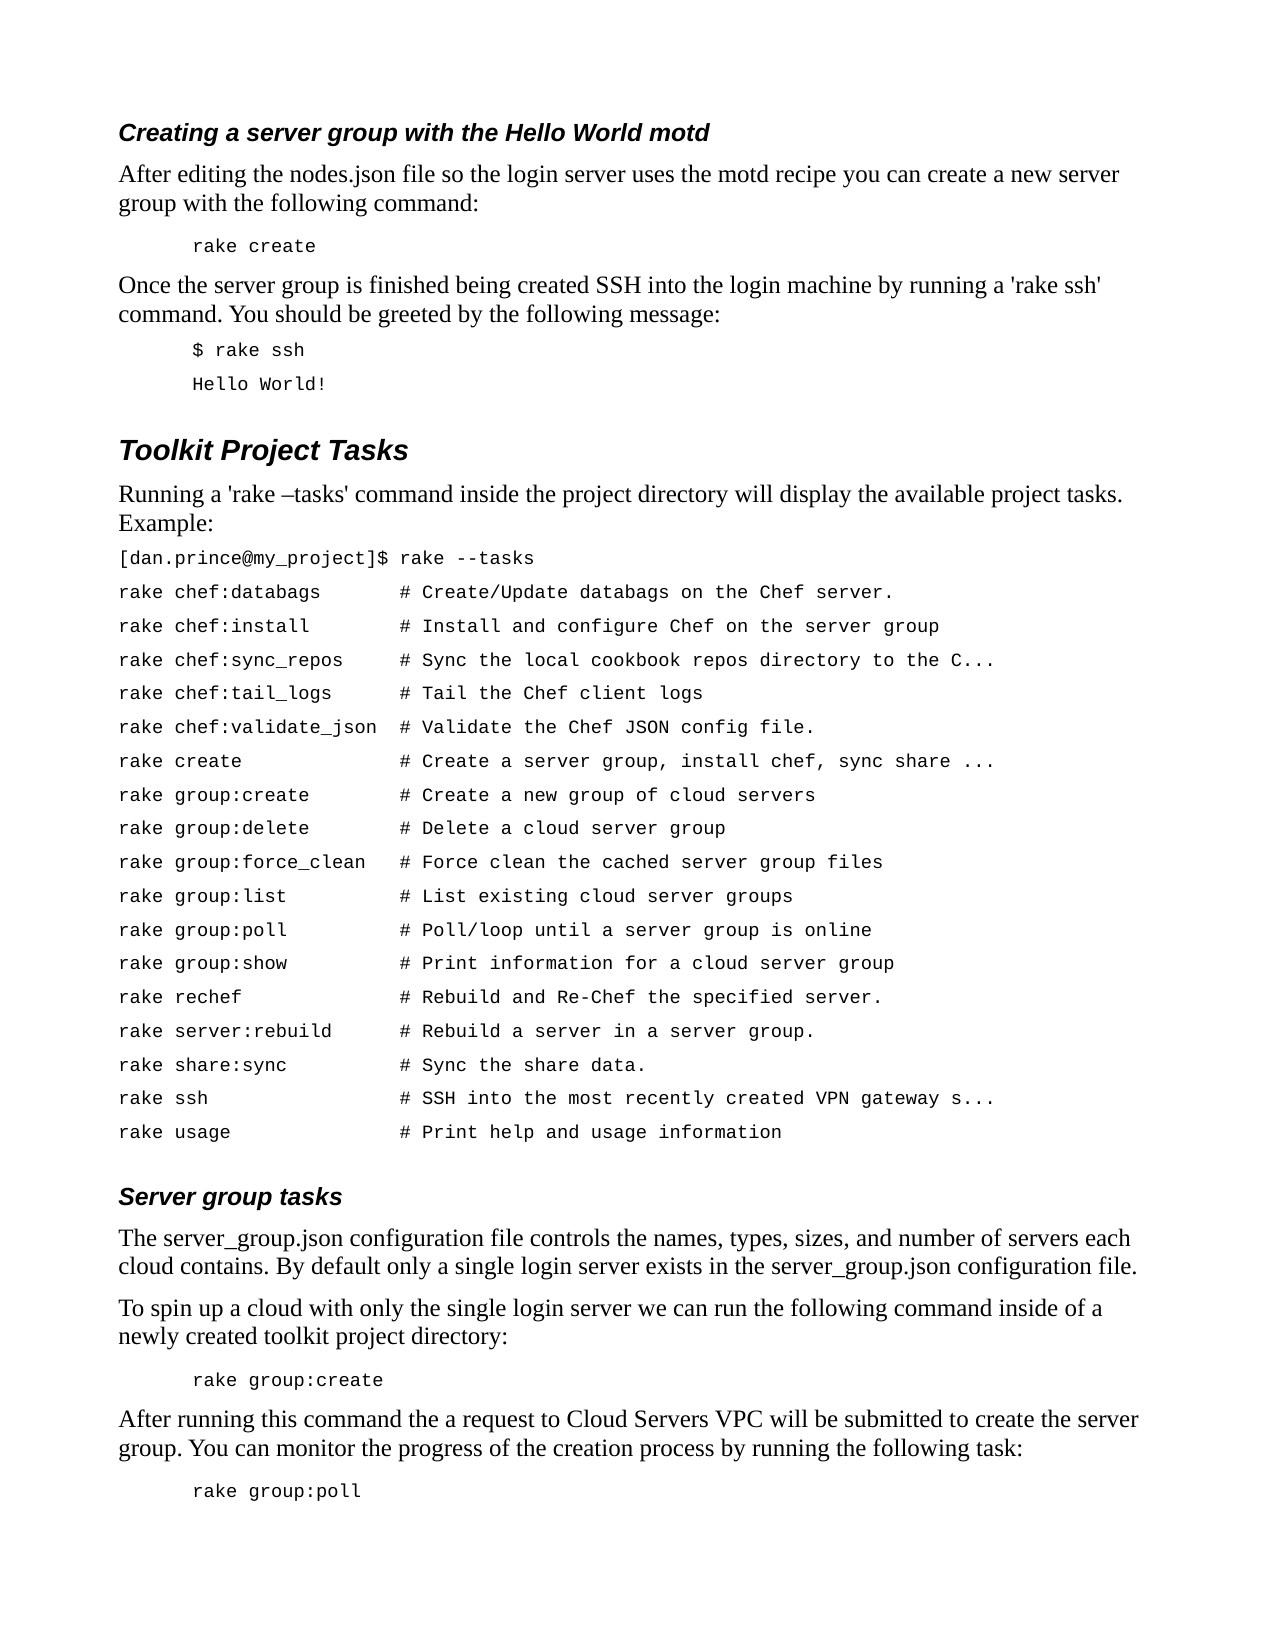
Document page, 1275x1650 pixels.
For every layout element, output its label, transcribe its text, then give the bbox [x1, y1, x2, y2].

text Hello World! [118, 374, 1157, 396]
text rake group:poll [118, 1474, 1157, 1503]
text $ rake ssh [118, 341, 1157, 362]
text rake group:show # Print information for a cloud server group [118, 954, 1157, 975]
text rake create [118, 229, 1157, 258]
text To spin up a cloud with only the single login server we can run the following command inside of a newly created toolkit project directory: [118, 1293, 1157, 1350]
text rake group:create [118, 1363, 1157, 1392]
text After editing the nodes.json file so the login server uses the motd recipe you can create a new server group with the following command: [118, 159, 1157, 217]
text rake usage # Print help and usage information [118, 1123, 1157, 1144]
text rake group:list # List existing cloud server groups [118, 887, 1157, 908]
text Once the server group is finished being created SSH into the login machine by running a 'rake ssh' command. You should be greeted by the following message: [118, 271, 1157, 328]
text rake share:sync # Sync the share data. [118, 1055, 1157, 1077]
text rake group:force_clean # Force clean the cached server group files [118, 853, 1157, 874]
subtitle Server group tasks [118, 1182, 1157, 1210]
text rake group:delete # Delete a cloud server group [118, 819, 1157, 840]
text [dan.prince@my_project]$ rake --tasks [118, 549, 1157, 570]
text rake rechef # Rebuild and Re-Chef the specified server. [118, 988, 1157, 1009]
text rake group:poll # Poll/loop until a server group is online [118, 920, 1157, 942]
text rake create # Create a server group, install chef, sync share ... [118, 752, 1157, 773]
text rake server:rebuild # Rebuild a server in a server group. [118, 1022, 1157, 1043]
text rake chef:tail_logs # Tail the Chef client logs [118, 684, 1157, 705]
subtitle Toolkit Project Tasks [58, 433, 1157, 467]
text rake chef:sync_repos # Sync the local cookbook repos directory to the C... [118, 650, 1157, 672]
text rake chef:validate_json # Validate the Chef JSON config file. [118, 718, 1157, 739]
subtitle Creating a server group with the Hello World motd [118, 118, 1157, 147]
text rake chef:databags # Create/Update databags on the Chef server. [118, 583, 1157, 604]
text The server_group.json configuration file controls the names, types, sizes, and number of servers each cloud contains. By default only a single login server exists in the server_group.json configuration file. [118, 1223, 1157, 1280]
text After running this command the a request to Cloud Servers VPC will be submitted to create the server group. You can monitor the progress of the creation process by running the following task: [118, 1404, 1157, 1462]
text rake group:create # Create a new group of cloud servers [118, 785, 1157, 807]
text rake ssh # SSH into the most recently created VPN gateway s... [118, 1089, 1157, 1110]
text Running a 'rake –tasks' command inside the project directory will display the available project tasks. Example: [118, 479, 1157, 537]
text rake chef:install # Install and configure Chef on the server group [118, 617, 1157, 638]
